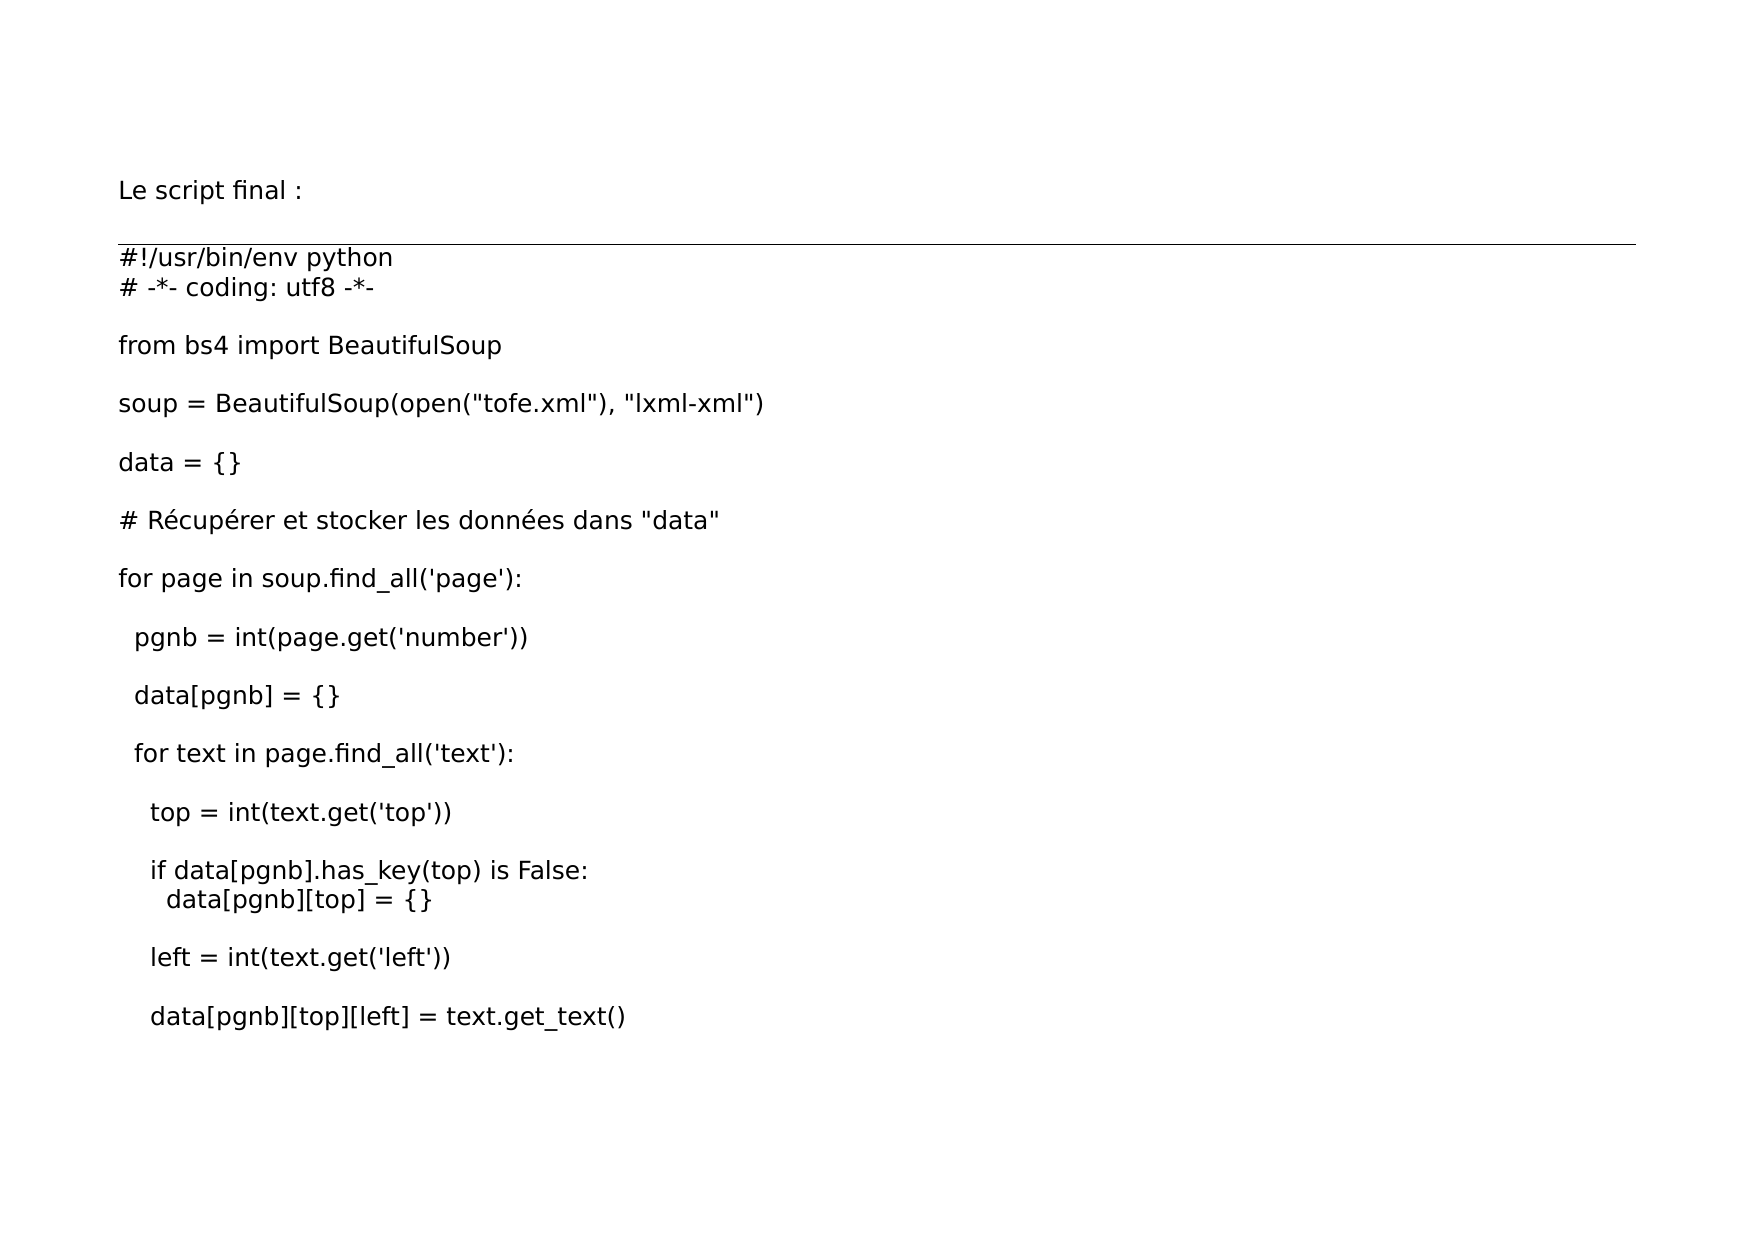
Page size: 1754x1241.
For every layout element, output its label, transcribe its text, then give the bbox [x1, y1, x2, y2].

text for text in page.find_all('text'): [118, 739, 1636, 769]
text if data[pgnb].has_key(top) is False: [118, 856, 1636, 885]
text #!/usr/bin/env python [118, 245, 1636, 273]
text # Récupérer et stocker les données dans "data" [118, 506, 1636, 535]
text Le script final : [118, 176, 1636, 206]
text data = {} [118, 448, 1636, 477]
text from bs4 import BeautifulSoup [118, 331, 1636, 360]
text pgnb = int(page.get('number')) [118, 623, 1636, 652]
text for page in soup.find_all('page'): [118, 564, 1636, 594]
text top = int(text.get('top')) [118, 798, 1636, 827]
text left = int(text.get('left')) [118, 944, 1636, 973]
text soup = BeautifulSoup(open("tofe.xml"), "lxml-xml") [118, 389, 1636, 419]
text data[pgnb][top] = {} [118, 885, 1636, 914]
text # -*- coding: utf8 -*- [118, 273, 1636, 302]
text data[pgnb][top][left] = text.get_text() [118, 1002, 1636, 1031]
text data[pgnb] = {} [118, 681, 1636, 710]
